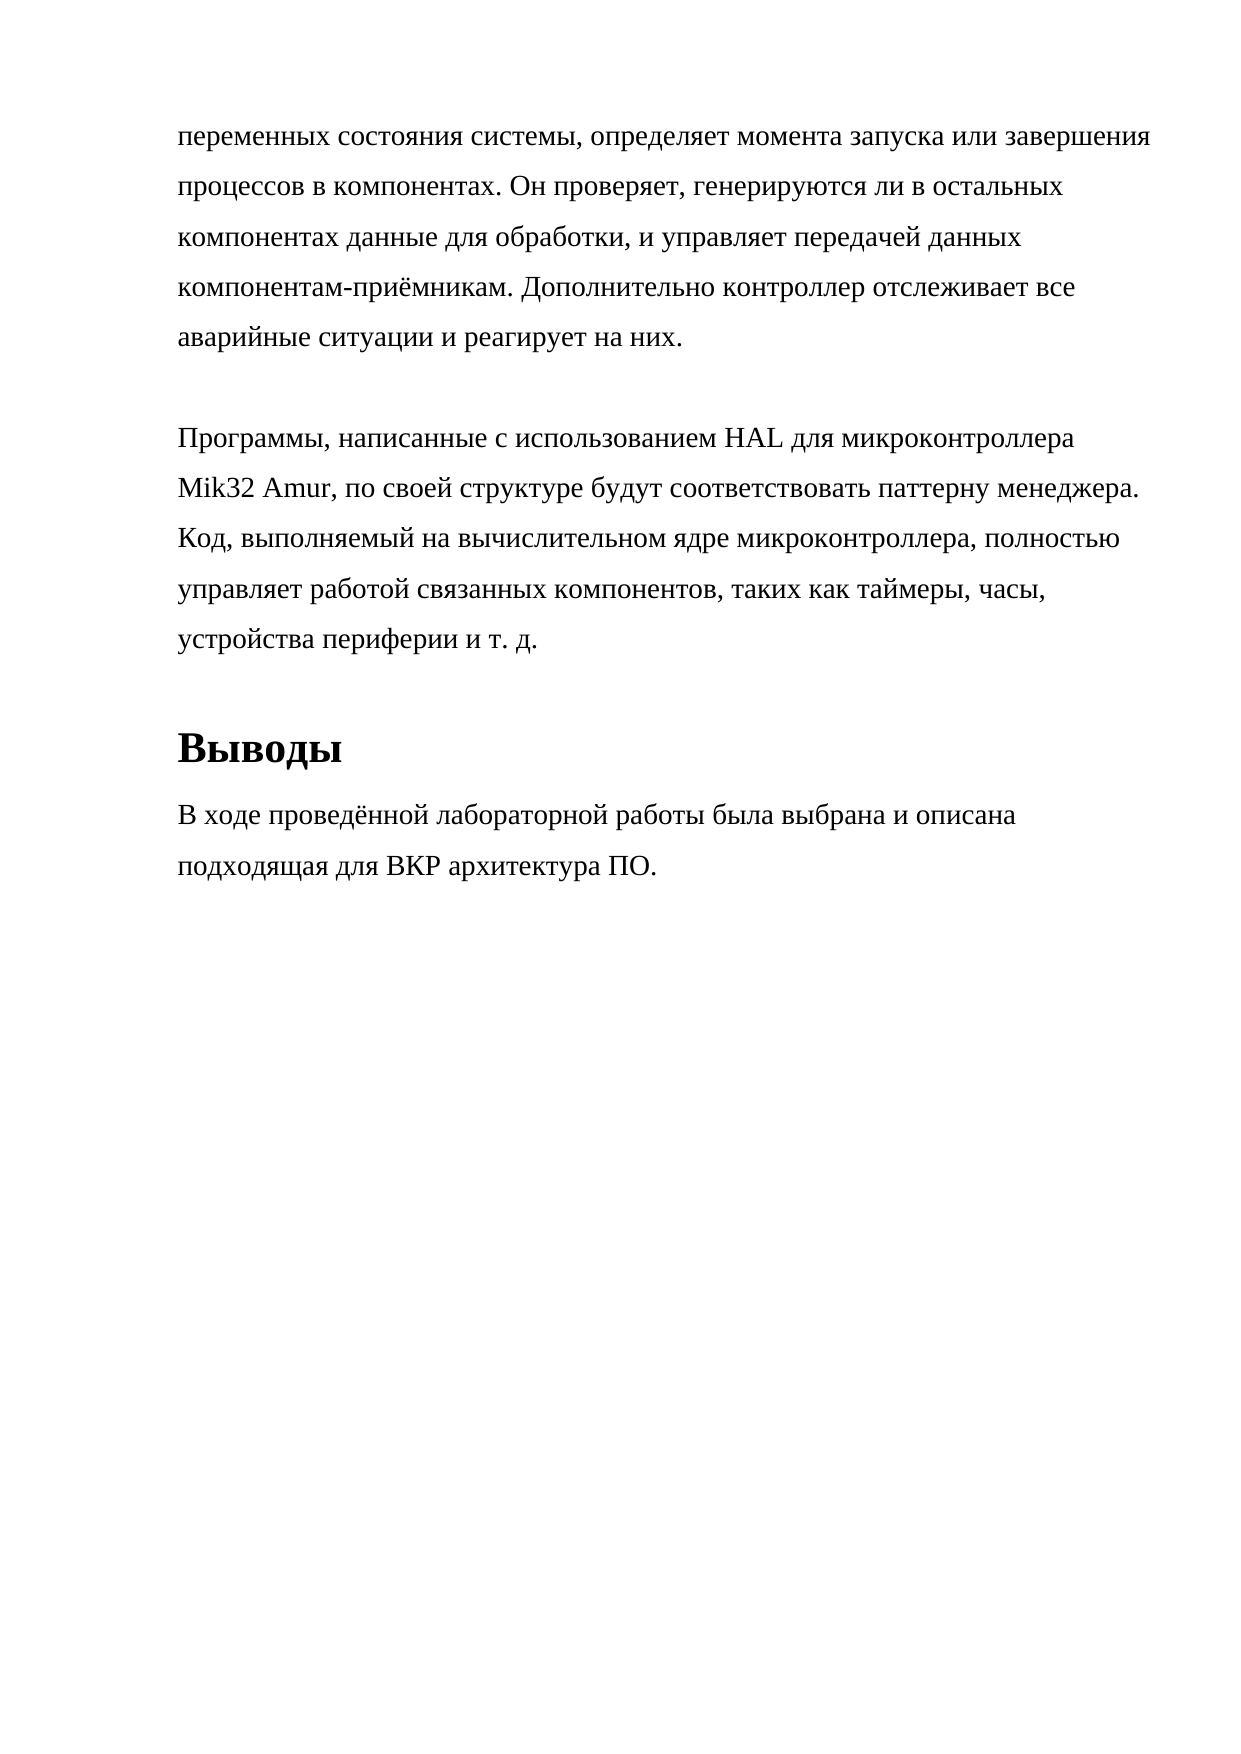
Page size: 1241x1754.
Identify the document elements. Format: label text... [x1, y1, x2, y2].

text переменных состояния системы, определяет момента запуска или завершения процессов в компонентах. Он проверяет, генерируются ли в остальных компонентах данные для обработки, и управляет передачей данных компонентам-приёмникам. Дополнительно контроллер отслеживает все аварийные ситуации и реагирует на них. [177, 118, 1152, 353]
text Выводы [177, 722, 1152, 772]
text В ходе проведённой лабораторной работы была выбрана и описана подходящая для ВКР архитектура ПО. [177, 797, 1152, 881]
text Программы, написанные с использованием HAL для микроконтроллера Mik32 Amur, по своей структуре будут соответствовать паттерну менеджера. Код, выполняемый на вычислительном ядре микроконтроллера, полностью управляет работой связанных компонентов, таких как таймеры, часы, устройства периферии и т. д. [177, 420, 1152, 655]
